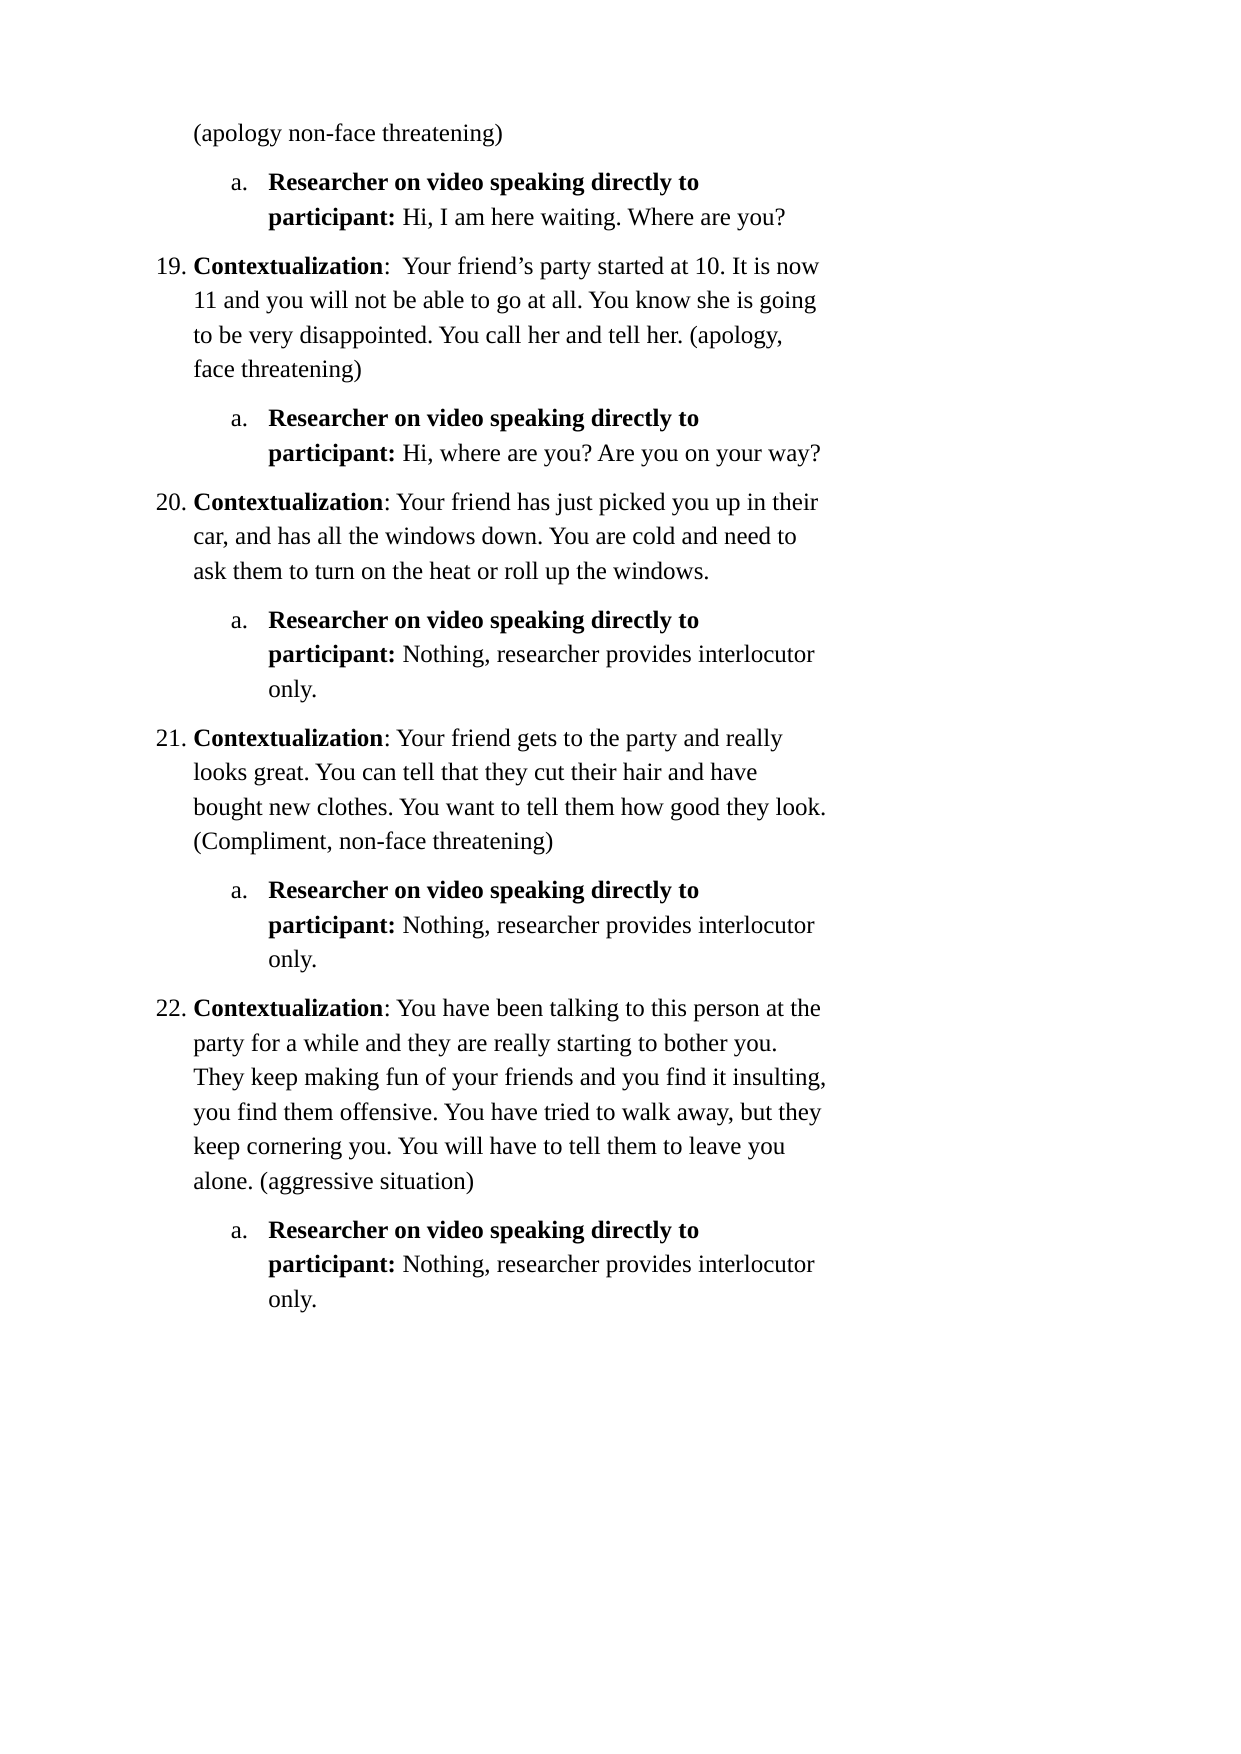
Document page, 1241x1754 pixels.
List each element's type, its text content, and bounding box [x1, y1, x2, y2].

list Contextualization: Your friend’s party started at 10. It is now 11 and you will not be able to go at all. You know she is going to be very disappointed. You call her and tell her. (apology, face threatening) [156, 251, 827, 383]
list Contextualization: You have been talking to this person at the party for a while and they are really starting to bother you. They keep making fun of your friends and you find it insulting, you find them offensive. You have tried to walk away, but they keep cornering you. You will have to tell them to leave you alone. (aggressive situation) [156, 993, 827, 1194]
list Contextualization: Your friend gets to the party and really looks great. You can tell that they cut their hair and have bought new clothes. You want to tell them how good they look. (Compliment, non-face threatening) [156, 723, 827, 855]
list (apology non-face threatening) [156, 118, 827, 147]
list Researcher on video speaking directly to participant: Nothing, researcher provides interlocutor only. [231, 605, 827, 702]
list Researcher on video speaking directly to participant: Nothing, researcher provides interlocutor only. [231, 875, 827, 973]
list Researcher on video speaking directly to participant: Nothing, researcher provides interlocutor only. [231, 1215, 827, 1312]
list Researcher on video speaking directly to participant: Hi, I am here waiting. Where are you? [231, 167, 827, 230]
list Contextualization: Your friend has just picked you up in their car, and has all the windows down. You are cold and need to ask them to turn on the heat or roll up the windows. [156, 487, 827, 584]
list Researcher on video speaking directly to participant: Hi, where are you? Are you on your way? [231, 403, 827, 466]
